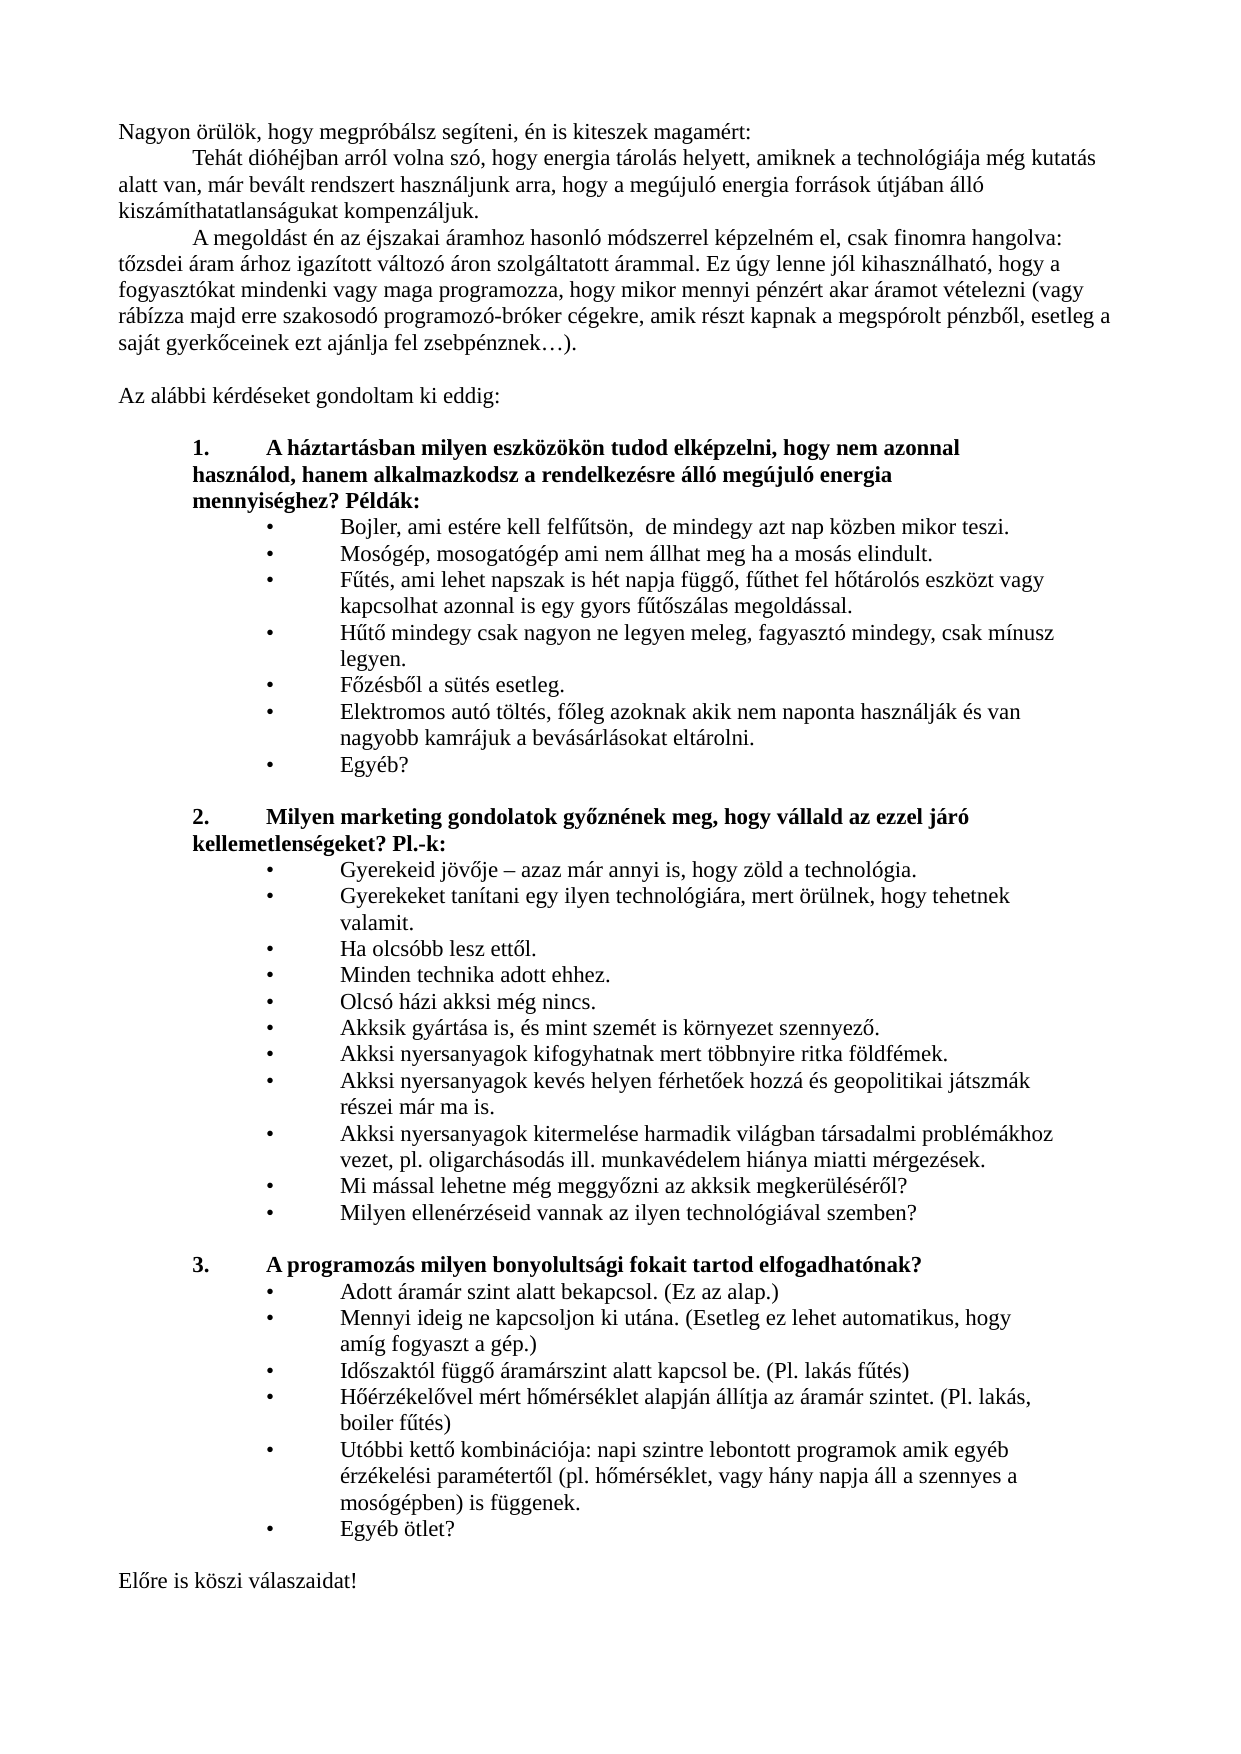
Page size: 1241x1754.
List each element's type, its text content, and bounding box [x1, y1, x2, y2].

text • Akksi nyersanyagok kifogyhatnak mert többnyire ritka földfémek. [118, 1041, 1122, 1067]
text • Utóbbi kettő kombinációja: napi szintre lebontott programok amik egyéb érzékelési paramétertől (pl. hőmérséklet, vagy hány napja áll a szennyes a mosógépben) is függenek. [118, 1436, 1122, 1515]
text • Fűtés, ami lehet napszak is hét napja függő, fűthet fel hőtárolós eszközt vagy kapcsolhat azonnal is egy gyors fűtőszálas megoldással. [118, 566, 1122, 619]
text • Gyerekeid jövője – azaz már annyi is, hogy zöld a technológia. [118, 856, 1122, 882]
text • Akksi nyersanyagok kitermelése harmadik világban társadalmi problémákhoz vezet, pl. oligarchásodás ill. munkavédelem hiánya miatti mérgezések. [118, 1119, 1122, 1172]
text Tehát dióhéjban arról volna szó, hogy energia tárolás helyett, amiknek a technológiája még kutatás alatt van, már bevált rendszert használjunk arra, hogy a megújuló energia források útjában álló kiszámíthatatlanságukat kompenzáljuk. [118, 144, 1122, 223]
text • Mosógép, mosogatógép ami nem állhat meg ha a mosás elindult. [118, 540, 1122, 566]
text • Minden technika adott ehhez. [118, 961, 1122, 988]
text Előre is köszi válaszaidat! [118, 1568, 1122, 1594]
text • Hőérzékelővel mért hőmérséklet alapján állítja az áramár szintet. (Pl. lakás, boiler fűtés) [118, 1383, 1122, 1436]
text • Akksik gyártása is, és mint szemét is környezet szennyező. [118, 1014, 1122, 1041]
text • Ha olcsóbb lesz ettől. [118, 935, 1122, 961]
text • Gyerekeket tanítani egy ilyen technológiára, mert örülnek, hogy tehetnek valamit. [118, 882, 1122, 935]
text • Mi mással lehetne még meggyőzni az akksik megkerüléséről? [118, 1172, 1122, 1199]
text • Olcsó házi akksi még nincs. [118, 988, 1122, 1014]
text • Egyéb? [118, 751, 1122, 777]
text 3. A programozás milyen bonyolultsági fokait tartod elfogadhatónak? [118, 1251, 1122, 1278]
text • Főzésből a sütés esetleg. [118, 672, 1122, 698]
text • Egyéb ötlet? [118, 1515, 1122, 1541]
text • Akksi nyersanyagok kevés helyen férhetőek hozzá és geopolitikai játszmák részei már ma is. [118, 1067, 1122, 1119]
text Az alábbi kérdéseket gondoltam ki eddig: [118, 382, 1122, 408]
text • Hűtő mindegy csak nagyon ne legyen meleg, fagyasztó mindegy, csak mínusz legyen. [118, 619, 1122, 672]
text Nagyon örülök, hogy megpróbálsz segíteni, én is kiteszek magamért: [118, 118, 1122, 144]
text • Adott áramár szint alatt bekapcsol. (Ez az alap.) [118, 1278, 1122, 1304]
text 1. A háztartásban milyen eszközökön tudod elképzelni, hogy nem azonnal használod, hanem alkalmazkodsz a rendelkezésre álló megújuló energia mennyiséghez? Példák: [118, 434, 1122, 513]
text • Mennyi ideig ne kapcsoljon ki utána. (Esetleg ez lehet automatikus, hogy amíg fogyaszt a gép.) [118, 1304, 1122, 1357]
text A megoldást én az éjszakai áramhoz hasonló módszerrel képzelném el, csak finomra hangolva: tőzsdei áram árhoz igazított változó áron szolgáltatott árammal. Ez úgy lenne jól kihasználható, hogy a fogyasztókat mindenki vagy maga programozza, hogy mikor mennyi pénzért akar áramot vételezni (vagy rábízza majd erre szakosodó programozó-bróker cégekre, amik részt kapnak a megspórolt pénzből, esetleg a saját gyerkőceinek ezt ajánlja fel zsebpénznek…). [118, 223, 1122, 355]
text • Milyen ellenérzéseid vannak az ilyen technológiával szemben? [118, 1199, 1122, 1225]
text • Bojler, ami estére kell felfűtsön, de mindegy azt nap közben mikor teszi. [118, 513, 1122, 540]
text • Időszaktól függő áramárszint alatt kapcsol be. (Pl. lakás fűtés) [118, 1357, 1122, 1383]
text 2. Milyen marketing gondolatok győznének meg, hogy vállald az ezzel járó kellemetlenségeket? Pl.-k: [118, 803, 1122, 856]
text • Elektromos autó töltés, főleg azoknak akik nem naponta használják és van nagyobb kamrájuk a bevásárlásokat eltárolni. [118, 698, 1122, 751]
